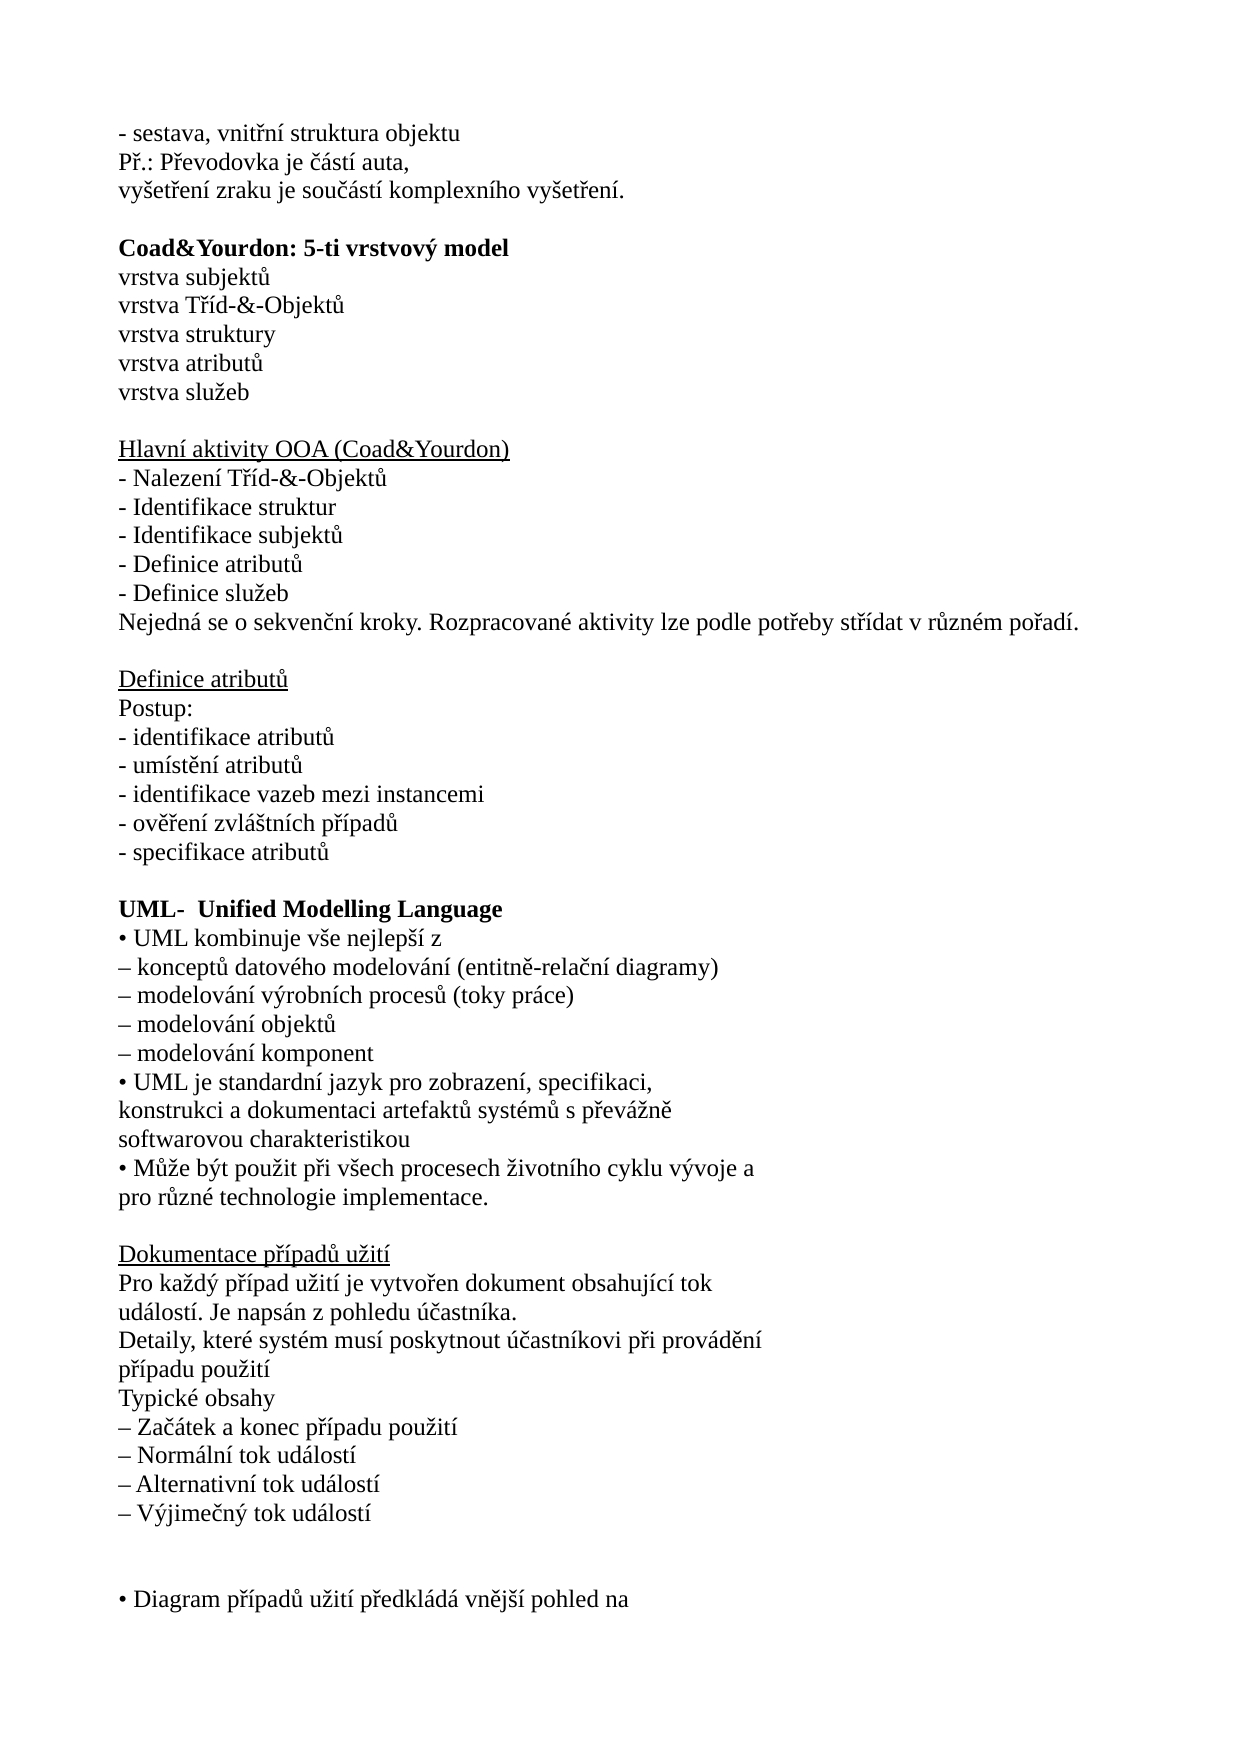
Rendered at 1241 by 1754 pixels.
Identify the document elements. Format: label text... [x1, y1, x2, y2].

text Pro každý případ užití je vytvořen dokument obsahující tok [118, 1268, 1122, 1297]
text - sestava, vnitřní struktura objektu [118, 118, 1122, 147]
text – modelování objektů [118, 1009, 1122, 1038]
text vyšetření zraku je součástí komplexního vyšetření. [118, 176, 1122, 204]
text - Identifikace subjektů [118, 521, 1122, 549]
text - specifikace atributů [118, 837, 1122, 866]
text - ověření zvláštních případů [118, 808, 1122, 837]
text vrstva subjektů [118, 262, 1122, 291]
text – Normální tok událostí [118, 1441, 1122, 1469]
text konstrukci a dokumentaci artefaktů systémů s převážně [118, 1096, 1122, 1124]
text – konceptů datového modelování (entitně-relační diagramy) [118, 952, 1122, 981]
text • UML kombinuje vše nejlepší z [118, 923, 1122, 952]
text – Alternativní tok událostí [118, 1469, 1122, 1498]
text vrstva atributů [118, 348, 1122, 377]
text případu použití [118, 1354, 1122, 1383]
text - identifikace atributů [118, 722, 1122, 751]
text Detaily, které systém musí poskytnout účastníkovi při provádění [118, 1326, 1122, 1354]
text Př.: Převodovka je částí auta, [118, 147, 1122, 176]
text - Nalezení Tříd-&-Objektů [118, 463, 1122, 492]
text Dokumentace případů užití [118, 1239, 1122, 1268]
text Typické obsahy [118, 1383, 1122, 1412]
text Coad&Yourdon: 5-ti vrstvový model [118, 233, 1122, 262]
text událostí. Je napsán z pohledu účastníka. [118, 1297, 1122, 1326]
text Nejedná se o sekvenční kroky. Rozpracované aktivity lze podle potřeby střídat v různém pořadí. [118, 607, 1122, 636]
text - umístění atributů [118, 751, 1122, 779]
text vrstva Tříd-&-Objektů [118, 291, 1122, 319]
text - Definice atributů [118, 549, 1122, 578]
text – Výjimečný tok událostí [118, 1498, 1122, 1527]
text Definice atributů [118, 664, 1122, 693]
text Postup: [118, 693, 1122, 722]
text Hlavní aktivity OOA (Coad&Yourdon) [118, 434, 1122, 463]
text - identifikace vazeb mezi instancemi [118, 779, 1122, 808]
text softwarovou charakteristikou [118, 1124, 1122, 1153]
text - Definice služeb [118, 578, 1122, 607]
text • UML je standardní jazyk pro zobrazení, specifikaci, [118, 1067, 1122, 1096]
text • Může být použit při všech procesech životního cyklu vývoje a [118, 1153, 1122, 1182]
text vrstva struktury [118, 319, 1122, 348]
text – Začátek a konec případu použití [118, 1412, 1122, 1441]
text – modelování výrobních procesů (toky práce) [118, 981, 1122, 1009]
text - Identifikace struktur [118, 492, 1122, 521]
text pro různé technologie implementace. [118, 1182, 1122, 1211]
text UML- Unified Modelling Language [118, 894, 1122, 923]
text vrstva služeb [118, 377, 1122, 406]
text – modelování komponent [118, 1038, 1122, 1067]
text • Diagram případů užití předkládá vnější pohled na [118, 1584, 1122, 1613]
